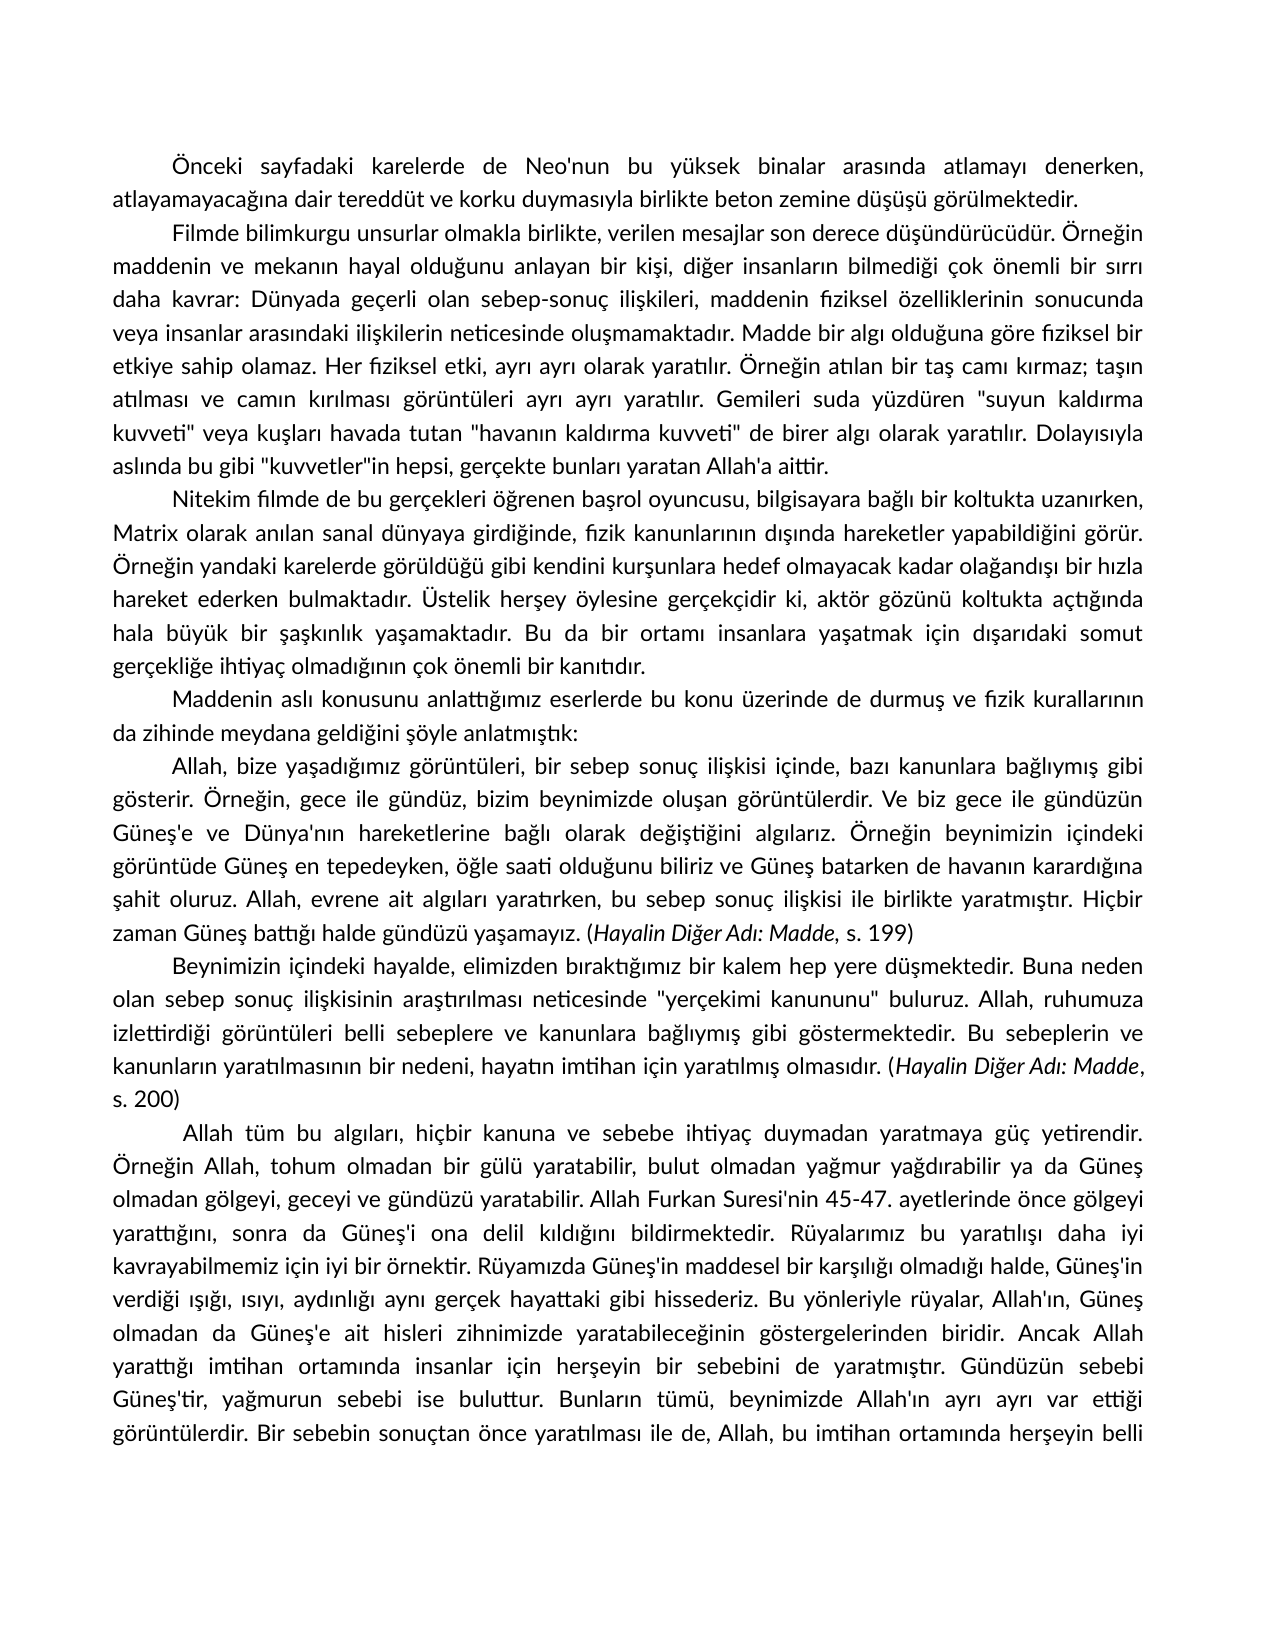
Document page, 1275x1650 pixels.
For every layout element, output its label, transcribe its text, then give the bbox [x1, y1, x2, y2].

text Allah tüm bu algıları, hiçbir kanuna ve sebebe ihtiyaç duymadan yaratmaya güç yetirendir. Örneğin Allah, tohum olmadan bir gülü yaratabilir, bulut olmadan yağmur yağdırabilir ya da Güneş olmadan gölgeyi, geceyi ve gündüzü yaratabilir. Allah Furkan Suresi'nin 45-47. ayetlerinde önce gölgeyi yarattığını, sonra da Güneş'i ona delil kıldığını bildirmektedir. Rüyalarımız bu yaratılışı daha iyi kavrayabilmemiz için iyi bir örnektir. Rüyamızda Güneş'in maddesel bir karşılığı olmadığı halde, Güneş'in verdiği ışığı, ısıyı, aydınlığı aynı gerçek hayattaki gibi hissederiz. Bu yönleriyle rüyalar, Allah'ın, Güneş olmadan da Güneş'e ait hisleri zihnimizde yaratabileceğinin göstergelerinden biridir. Ancak Allah yarattığı imtihan ortamında insanlar için herşeyin bir sebebini de yaratmıştır. Gündüzün sebebi Güneş'tir, yağmurun sebebi ise buluttur. Bunların tümü, beynimizde Allah'ın ayrı ayrı var ettiği görüntülerdir. Bir sebebin sonuçtan önce yaratılması ile de, Allah, bu imtihan ortamında herşeyin belli [112, 1114, 1145, 1448]
text Nitekim filmde de bu gerçekleri öğrenen başrol oyuncusu, bilgisayara bağlı bir koltukta uzanırken, Matrix olarak anılan sanal dünyaya girdiğinde, fizik kanunlarının dışında hareketler yapabildiğini görür. Örneğin yandaki karelerde görüldüğü gibi kendini kurşunlara hedef olmayacak kadar olağandışı bir hızla hareket ederken bulmaktadır. Üstelik herşey öylesine gerçekçidir ki, aktör gözünü koltukta açtığında hala büyük bir şaşkınlık yaşamaktadır. Bu da bir ortamı insanlara yaşatmak için dışarıdaki somut gerçekliğe ihtiyaç olmadığının çok önemli bir kanıtıdır. [112, 481, 1145, 681]
text Maddenin aslı konusunu anlattığımız eserlerde bu konu üzerinde de durmuş ve fizik kurallarının da zihinde meydana geldiğini şöyle anlatmıştık: [112, 681, 1145, 748]
text Beynimizin içindeki hayalde, elimizden bıraktığımız bir kalem hep yere düşmektedir. Buna neden olan sebep sonuç ilişkisinin araştırılması neticesinde "yerçekimi kanununu" buluruz. Allah, ruhumuza izlettirdiği görüntüleri belli sebeplere ve kanunlara bağlıymış gibi göstermektedir. Bu sebeplerin ve kanunların yaratılmasının bir nedeni, hayatın imtihan için yaratılmış olmasıdır. (Hayalin Diğer Adı: Madde, s. 200) [112, 948, 1145, 1114]
text Allah, bize yaşadığımız görüntüleri, bir sebep sonuç ilişkisi içinde, bazı kanunlara bağlıymış gibi gösterir. Örneğin, gece ile gündüz, bizim beynimizde oluşan görüntülerdir. Ve biz gece ile gündüzün Güneş'e ve Dünya'nın hareketlerine bağlı olarak değiştiğini algılarız. Örneğin beynimizin içindeki görüntüde Güneş en tepedeyken, öğle saati olduğunu biliriz ve Güneş batarken de havanın karardığına şahit oluruz. Allah, evrene ait algıları yaratırken, bu sebep sonuç ilişkisi ile birlikte yaratmıştır. Hiçbir zaman Güneş battığı halde gündüzü yaşamayız. (Hayalin Diğer Adı: Madde, s. 199) [112, 748, 1145, 948]
text Önceki sayfadaki karelerde de Neo'nun bu yüksek binalar arasında atlamayı denerken, atlayamayacağına dair tereddüt ve korku duymasıyla birlikte beton zemine düşüşü görülmektedir. [112, 148, 1145, 214]
text Filmde bilimkurgu unsurlar olmakla birlikte, verilen mesajlar son derece düşündürücüdür. Örneğin maddenin ve mekanın hayal olduğunu anlayan bir kişi, diğer insanların bilmediği çok önemli bir sırrı daha kavrar: Dünyada geçerli olan sebep-sonuç ilişkileri, maddenin fiziksel özelliklerinin sonucunda veya insanlar arasındaki ilişkilerin neticesinde oluşmamaktadır. Madde bir algı olduğuna göre fiziksel bir etkiye sahip olamaz. Her fiziksel etki, ayrı ayrı olarak yaratılır. Örneğin atılan bir taş camı kırmaz; taşın atılması ve camın kırılması görüntüleri ayrı ayrı yaratılır. Gemileri suda yüzdüren "suyun kaldırma kuvveti" veya kuşları havada tutan "havanın kaldırma kuvveti" de birer algı olarak yaratılır. Dolayısıyla aslında bu gibi "kuvvetler"in hepsi, gerçekte bunları yaratan Allah'a aittir. [112, 214, 1145, 481]
